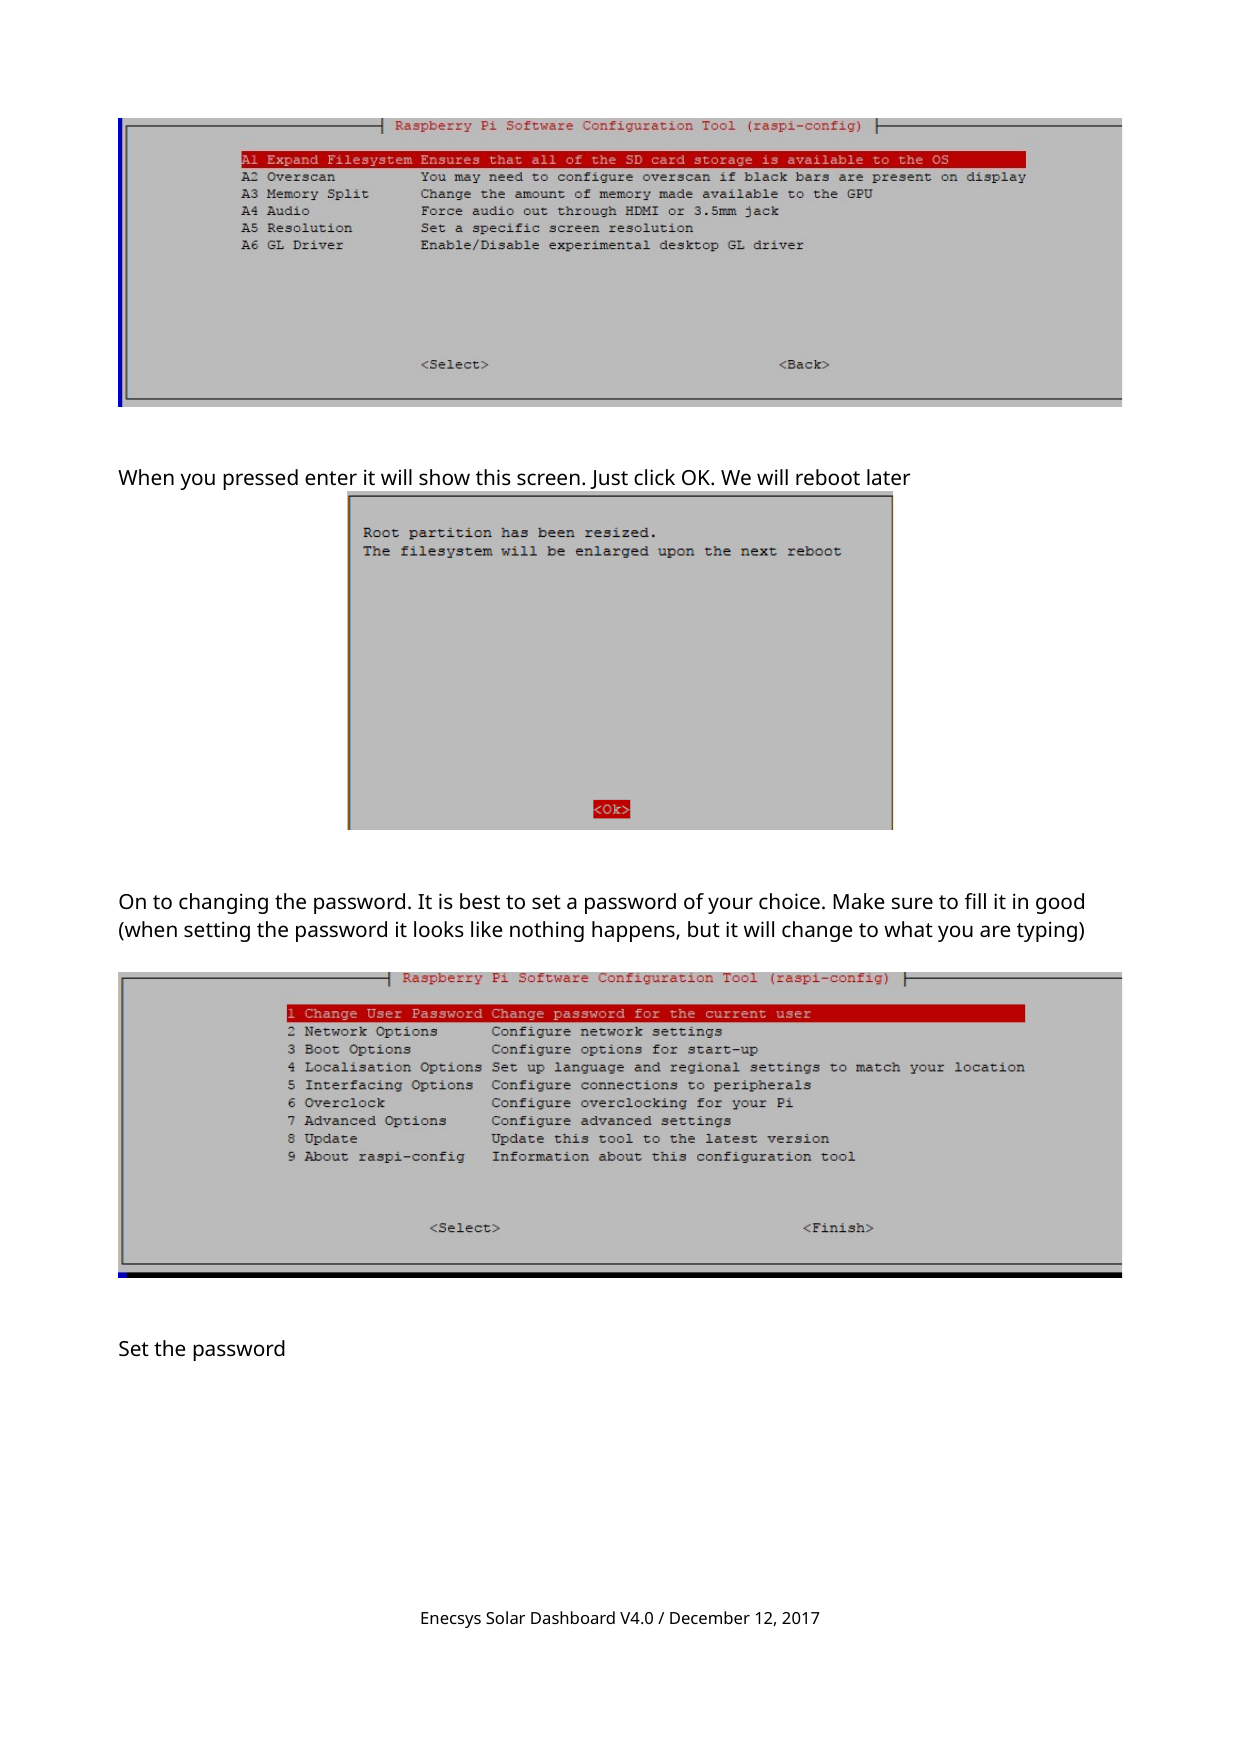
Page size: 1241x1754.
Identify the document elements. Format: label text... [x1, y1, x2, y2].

text On to changing the password. It is best to set a password of your choice. Make sure to fill it in good (when setting the password it looks like nothing happens, but it will change to what you are typing) [118, 887, 1122, 944]
text When you pressed enter it will show this screen. Just click OK. We will reboot later [118, 463, 1122, 492]
picture [118, 118, 1123, 407]
picture [118, 972, 1123, 1278]
text Set the password [118, 1334, 1122, 1363]
picture [347, 491, 894, 830]
